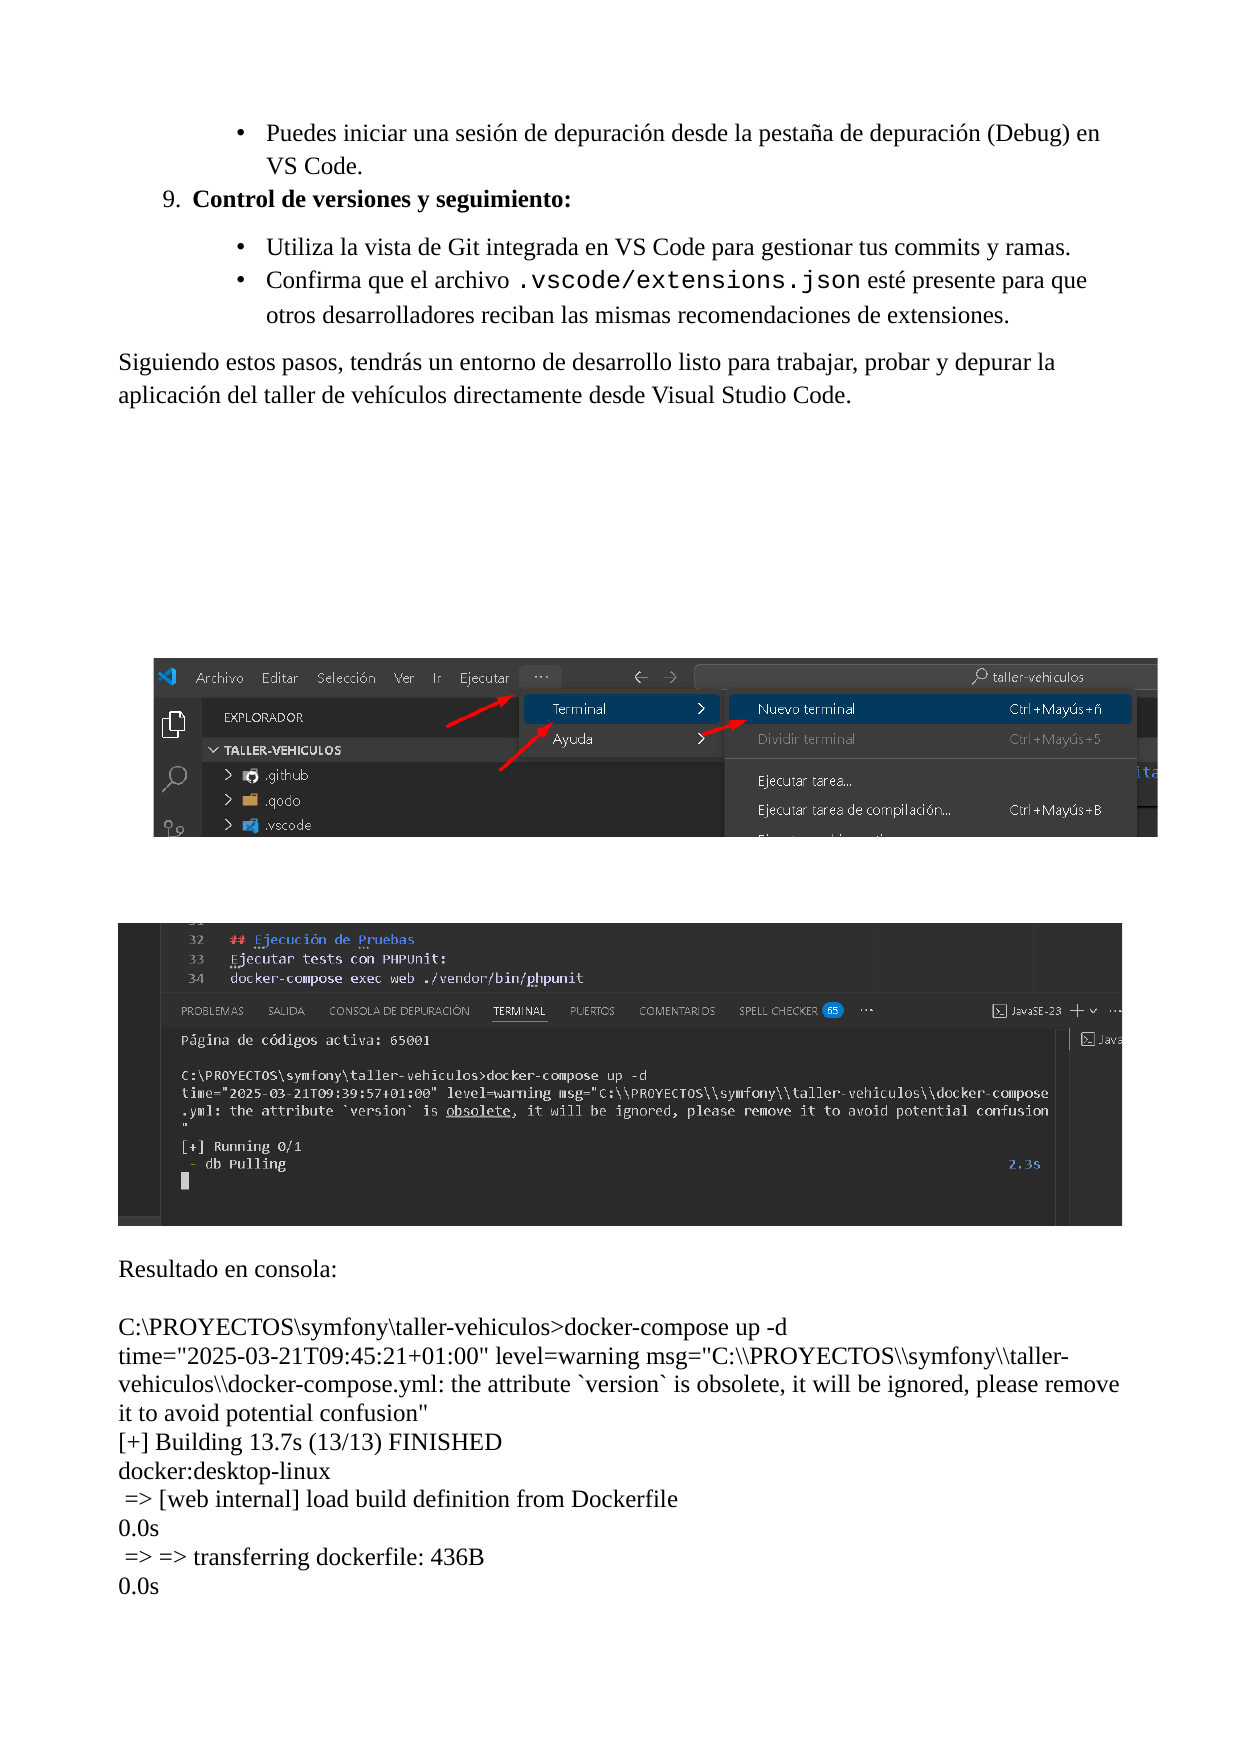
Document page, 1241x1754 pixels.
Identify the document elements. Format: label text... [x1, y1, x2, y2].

text time="2025-03-21T09:45:21+01:00" level=warning msg="C:\\PROYECTOS\\symfony\\taller-vehiculos\\docker-compose.yml: the attribute `version` is obsolete, it will be ignored, please remove it to avoid potential confusion" [118, 1341, 1122, 1427]
text Siguiendo estos pasos, tendrás un entorno de desarrollo listo para trabajar, probar y depurar la aplicación del taller de vehículos directamente desde Visual Studio Code. [118, 347, 1122, 409]
picture [153, 658, 1158, 837]
text Resultado en consola: [118, 1254, 1122, 1283]
list Control de versiones y seguimiento: [162, 184, 1122, 213]
list Utiliza la vista de Git integrada en VS Code para gestionar tus commits y ramas. [236, 232, 1122, 261]
text C:\PROYECTOS\symfony\taller-vehiculos>docker-compose up -d [118, 1312, 1122, 1341]
text => [web internal] load build definition from Dockerfile 0.0s [118, 1484, 1122, 1542]
text => => transferring dockerfile: 436B 0.0s [118, 1542, 1122, 1599]
text [+] Building 13.7s (13/13) FINISHED docker:desktop-linux [118, 1427, 1122, 1484]
list Puedes iniciar una sesión de depuración desde la pestaña de depuración (Debug) en VS Code. [236, 118, 1122, 180]
list Confirma que el archivo .vscode/extensions.json esté presente para que otros desarrolladores reciban las mismas recomendaciones de extensiones. [236, 265, 1122, 329]
picture [118, 923, 1123, 1226]
